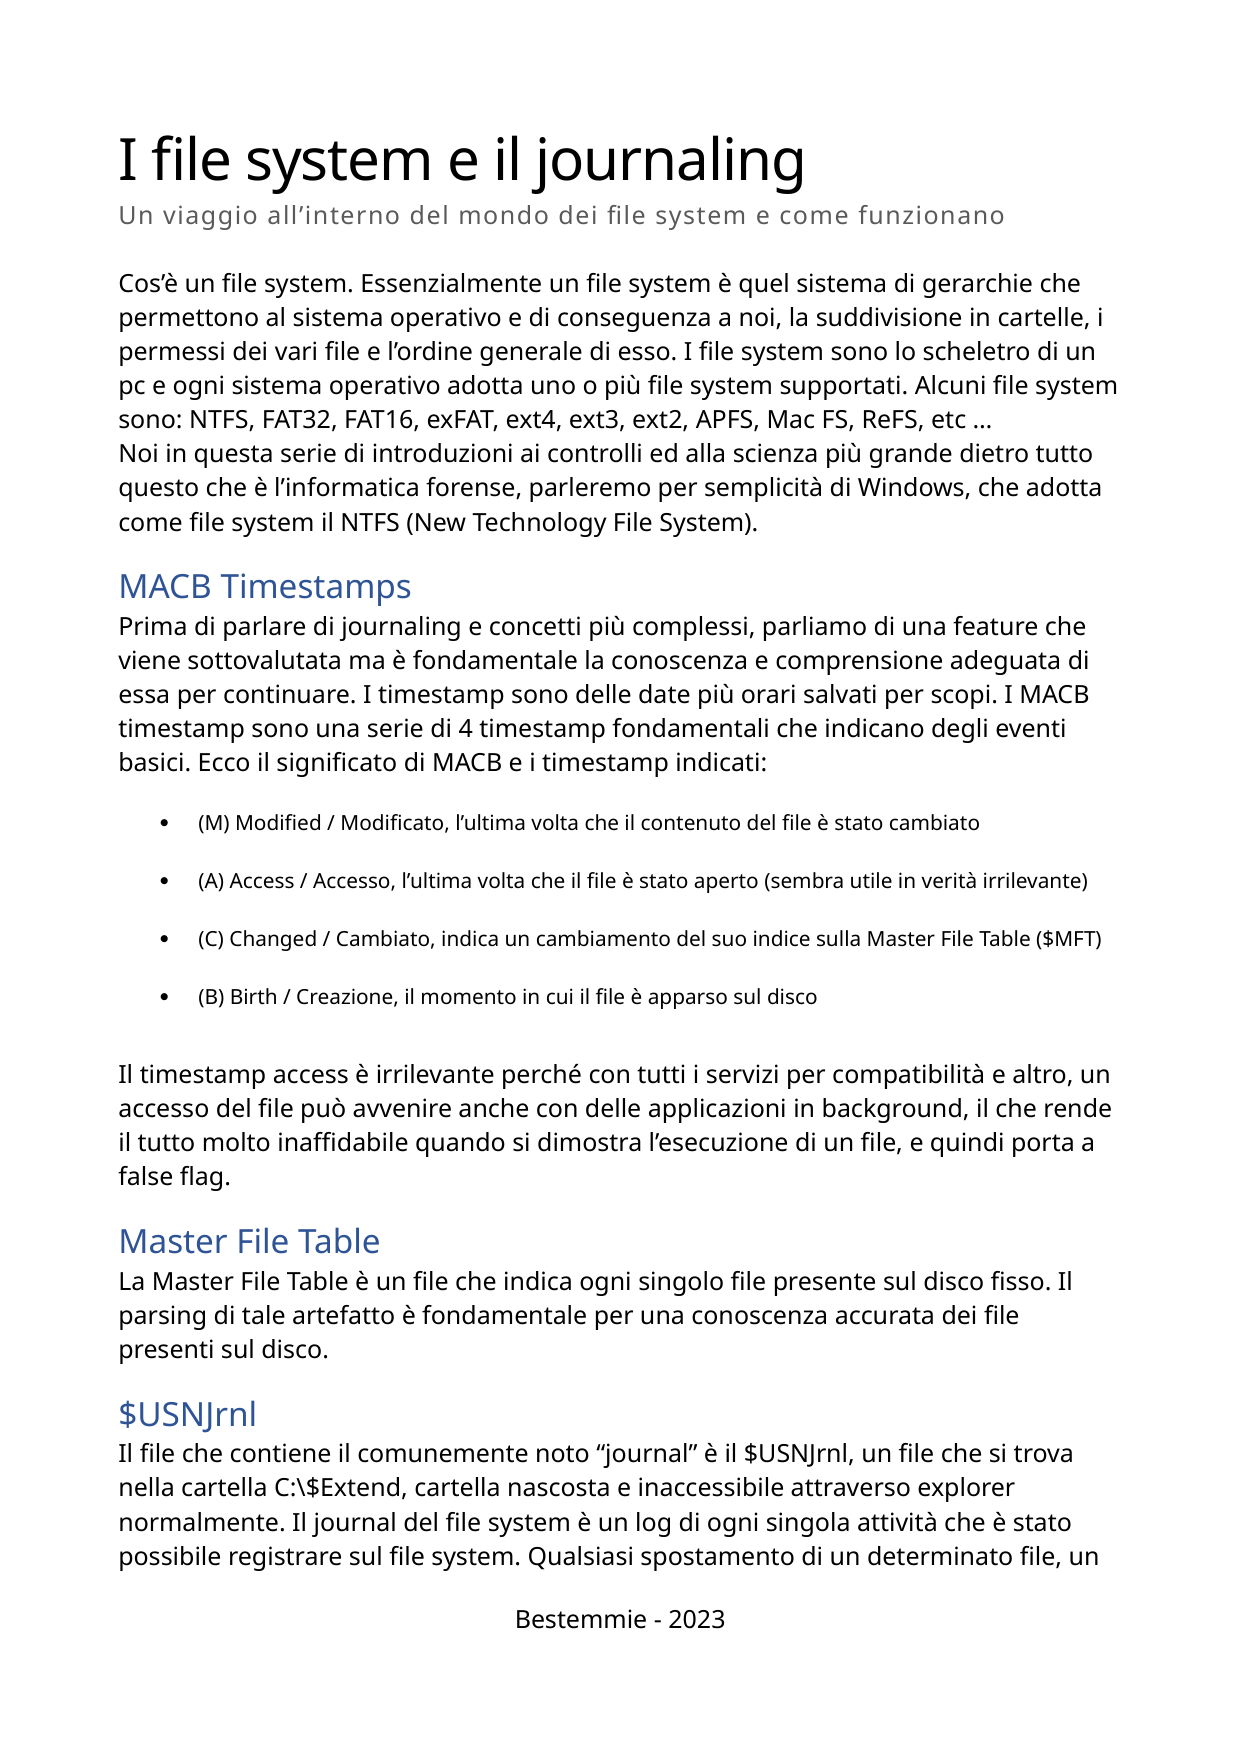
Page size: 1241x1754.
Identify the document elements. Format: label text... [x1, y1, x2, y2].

list (A) Access / Accesso, l’ultima volta che il file è stato aperto (sembra utile in verità irrilevante) [161, 866, 1122, 895]
text Noi in questa serie di introduzioni ai controlli ed alla scienza più grande dietro tutto questo che è l’informatica forense, parleremo per semplicità di Windows, che adotta come file system il NTFS (New Technology File System). [118, 436, 1122, 538]
text Prima di parlare di journaling e concetti più complessi, parliamo di una feature che viene sottovalutata ma è fondamentale la conoscenza e comprensione adeguata di essa per continuare. I timestamp sono delle date più orari salvati per scopi. I MACB timestamp sono una serie di 4 timestamp fondamentali che indicano degli eventi basici. Ecco il significato di MACB e i timestamp indicati: [118, 609, 1122, 779]
text Il file che contiene il comunemente noto “journal” è il $USNJrnl, un file che si trova nella cartella C:\$Extend, cartella nascosta e inaccessibile attraverso explorer normalmente. Il journal del file system è un log di ogni singola attività che è stato possibile registrare sul file system. Qualsiasi spostamento di un determinato file, un [118, 1436, 1122, 1572]
title I file system e il journaling [118, 118, 1122, 198]
subtitle Un viaggio all’interno del mondo dei file system e come funzionano [118, 198, 1122, 232]
subtitle MACB Timestamps [118, 563, 1122, 609]
list (C) Changed / Cambiato, indica un cambiamento del suo indice sulla Master File Table ($MFT) [161, 924, 1122, 953]
list (M) Modified / Modificato, l’ultima volta che il contenuto del file è stato cambiato [161, 808, 1122, 837]
text La Master File Table è un file che indica ogni singolo file presente sul disco fisso. Il parsing di tale artefatto è fondamentale per una conoscenza accurata dei file presenti sul disco. [118, 1263, 1122, 1366]
text Cos’è un file system. Essenzialmente un file system è quel sistema di gerarchie che permettono al sistema operativo e di conseguenza a noi, la suddivisione in cartelle, i permessi dei vari file e l’ordine generale di esso. I file system sono lo scheletro di un pc e ogni sistema operativo adotta uno o più file system supportati. Alcuni file system sono: NTFS, FAT32, FAT16, exFAT, ext4, ext3, ext2, APFS, Mac FS, ReFS, etc … [118, 266, 1122, 436]
text Il timestamp access è irrilevante perché con tutti i servizi per compatibilità e altro, un accesso del file può avvenire anche con delle applicazioni in background, il che rende il tutto molto inaffidabile quando si dimostra l’esecuzione di un file, e quindi porta a false flag. [118, 1057, 1122, 1193]
subtitle $USNJrnl [118, 1391, 1122, 1436]
subtitle Master File Table [118, 1218, 1122, 1263]
list (B) Birth / Creazione, il momento in cui il file è apparso sul disco [161, 982, 1122, 1011]
